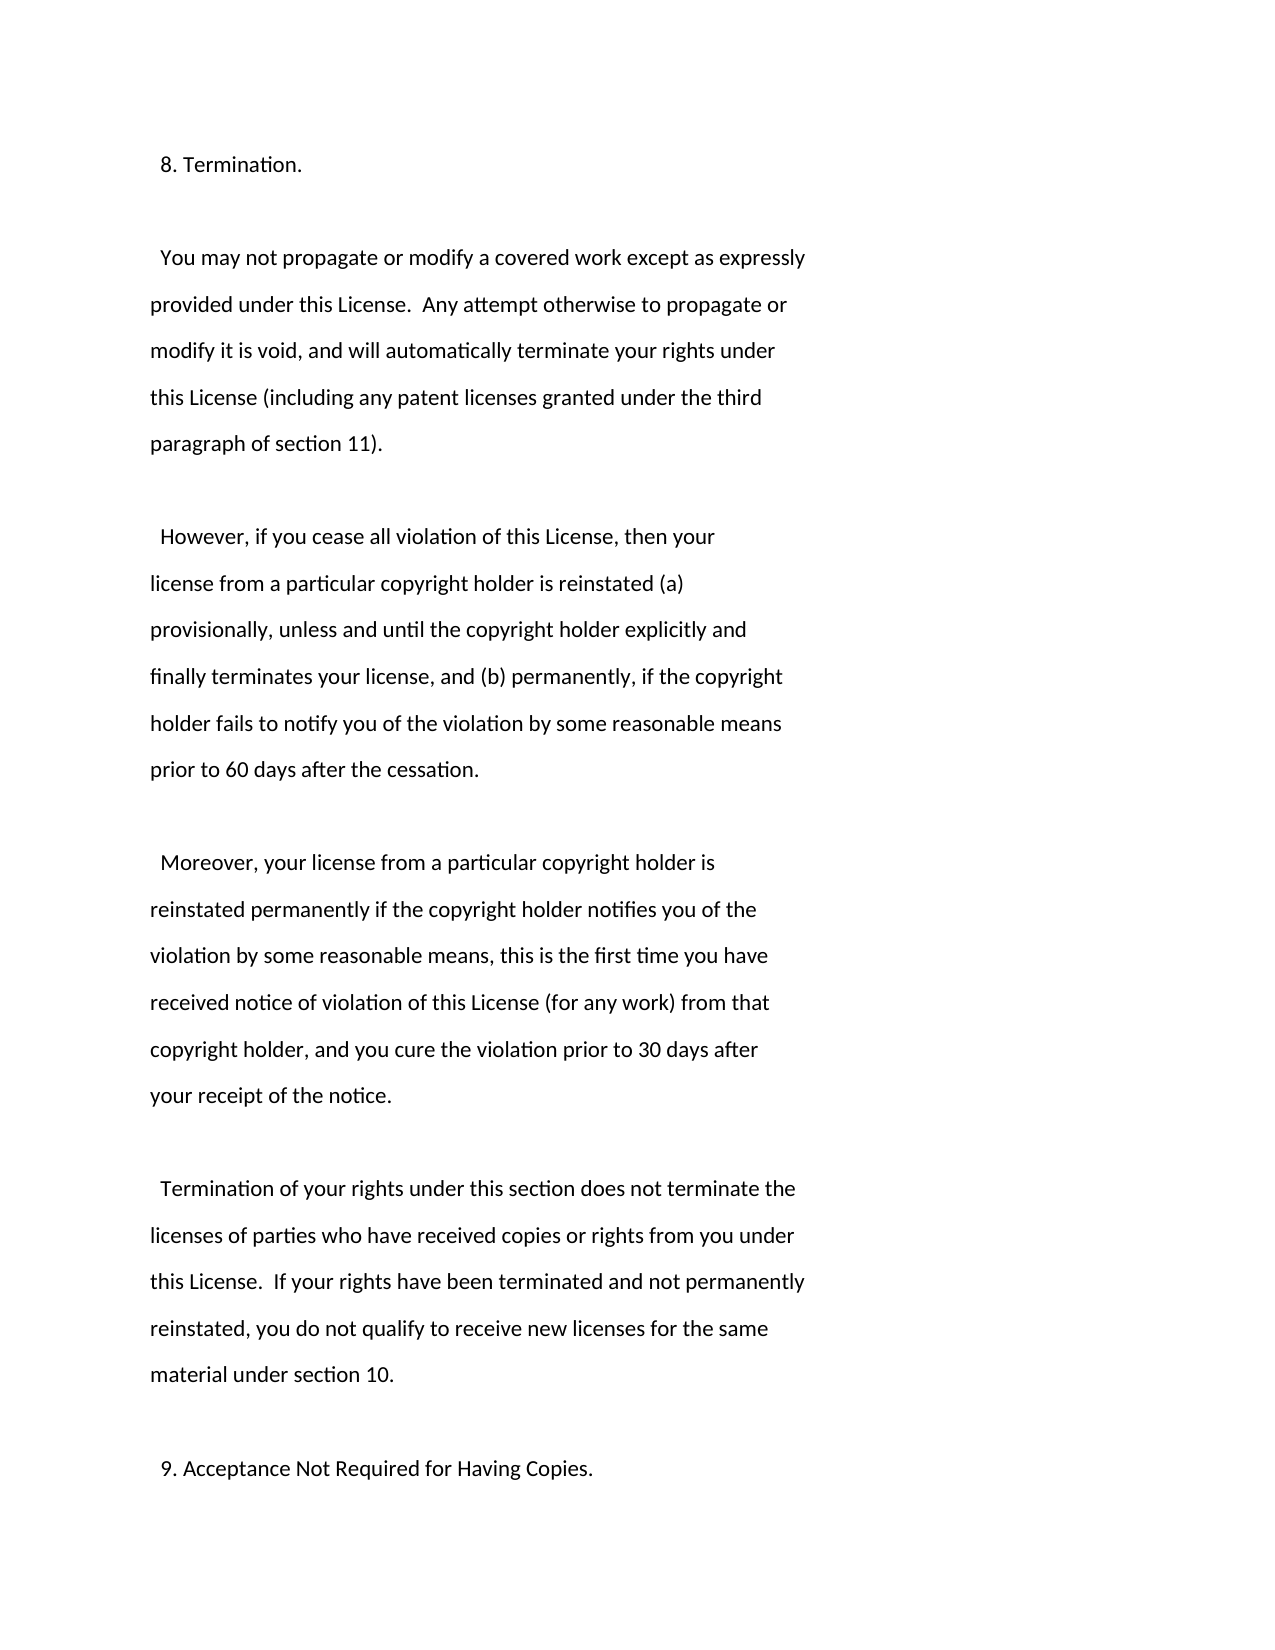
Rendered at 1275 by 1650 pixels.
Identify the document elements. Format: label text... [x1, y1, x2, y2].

text Moreover, your license from a particular copyright holder is [150, 848, 1125, 876]
text provided under this License. Any attempt otherwise to propagate or [150, 290, 1125, 318]
text copyright holder, and you cure the violation prior to 30 days after [150, 1035, 1125, 1063]
text Termination of your rights under this section does not terminate the [150, 1174, 1125, 1202]
text received notice of violation of this License (for any work) from that [150, 988, 1125, 1016]
text this License (including any patent licenses granted under the third [150, 383, 1125, 411]
text modify it is void, and will automatically terminate your rights under [150, 336, 1125, 364]
text provisionally, unless and until the copyright holder explicitly and [150, 616, 1125, 644]
text prior to 60 days after the cessation. [150, 755, 1125, 783]
text this License. If your rights have been terminated and not permanently [150, 1267, 1125, 1296]
text finally terminates your license, and (b) permanently, if the copyright [150, 662, 1125, 690]
text reinstated, you do not qualify to receive new licenses for the same [150, 1314, 1125, 1342]
text licenses of parties who have received copies or rights from you under [150, 1221, 1125, 1249]
text However, if you cease all violation of this License, then your [150, 522, 1125, 551]
text paragraph of section 11). [150, 429, 1125, 457]
text violation by some reasonable means, this is the first time you have [150, 942, 1125, 969]
text 8. Termination. [150, 150, 1125, 178]
text your receipt of the notice. [150, 1081, 1125, 1109]
text license from a particular copyright holder is reinstated (a) [150, 569, 1125, 597]
text holder fails to notify you of the violation by some reasonable means [150, 709, 1125, 737]
text material under section 10. [150, 1361, 1125, 1389]
text reinstated permanently if the copyright holder notifies you of the [150, 895, 1125, 923]
text You may not propagate or modify a covered work except as expressly [150, 243, 1125, 271]
text 9. Acceptance Not Required for Having Copies. [150, 1454, 1125, 1482]
